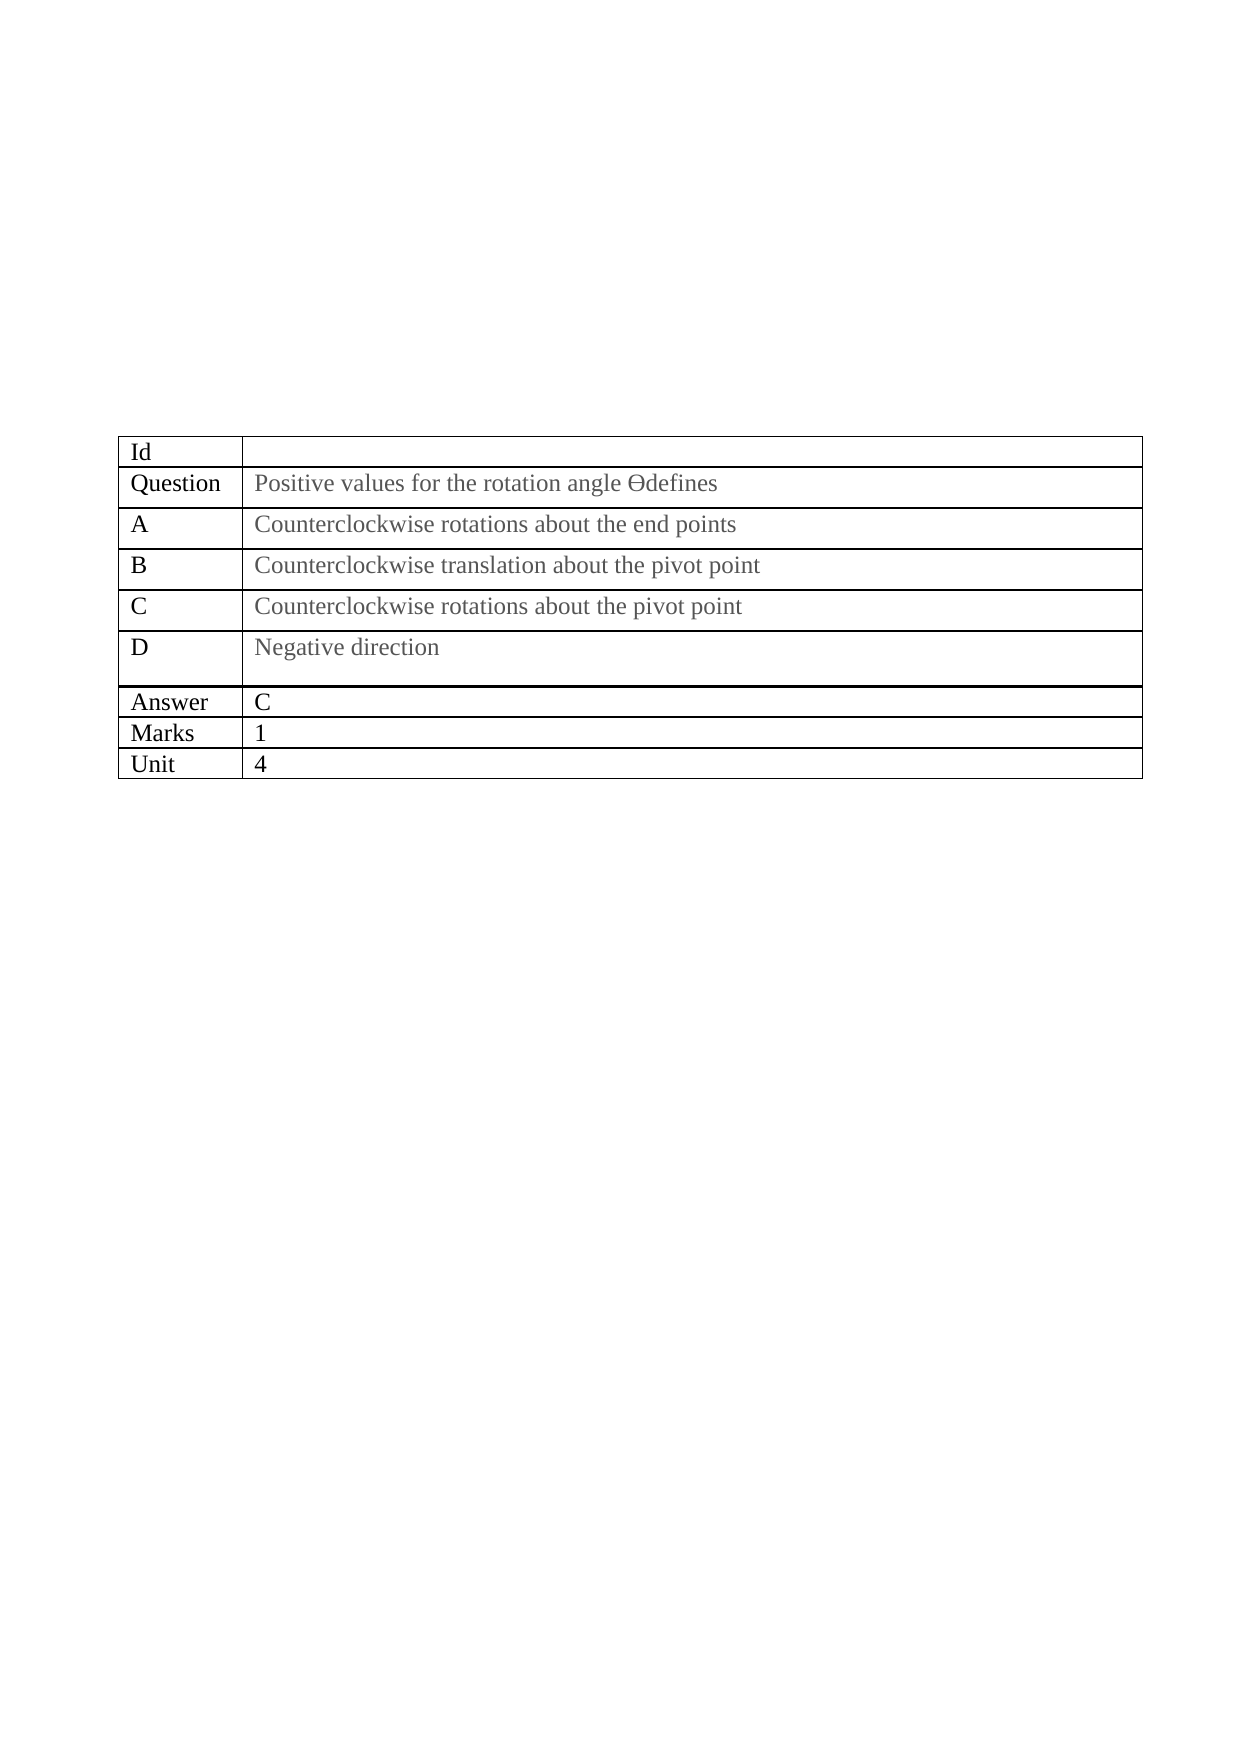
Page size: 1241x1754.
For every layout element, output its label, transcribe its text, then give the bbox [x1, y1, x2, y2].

table_header Id [119, 437, 242, 466]
table_cell Negative direction [243, 632, 1142, 685]
table_cell A [119, 509, 242, 548]
table_cell C [243, 688, 1142, 716]
table_cell 4 [243, 749, 1142, 778]
table_cell Positive values for the rotation angle ϴdefines [243, 468, 1142, 507]
table_cell C [119, 591, 242, 630]
table_cell Counterclockwise rotations about the pivot point [243, 591, 1142, 630]
table_cell Question [119, 468, 242, 507]
table_cell Marks [119, 718, 242, 747]
table_cell Counterclockwise rotations about the end points [243, 509, 1142, 548]
table_cell 1 [243, 718, 1142, 747]
table_cell Answer [119, 688, 242, 716]
table_cell D [119, 632, 242, 685]
table_header [243, 437, 1142, 466]
table_cell B [119, 550, 242, 589]
table_cell Unit [119, 749, 242, 778]
table_cell Counterclockwise translation about the pivot point [243, 550, 1142, 589]
